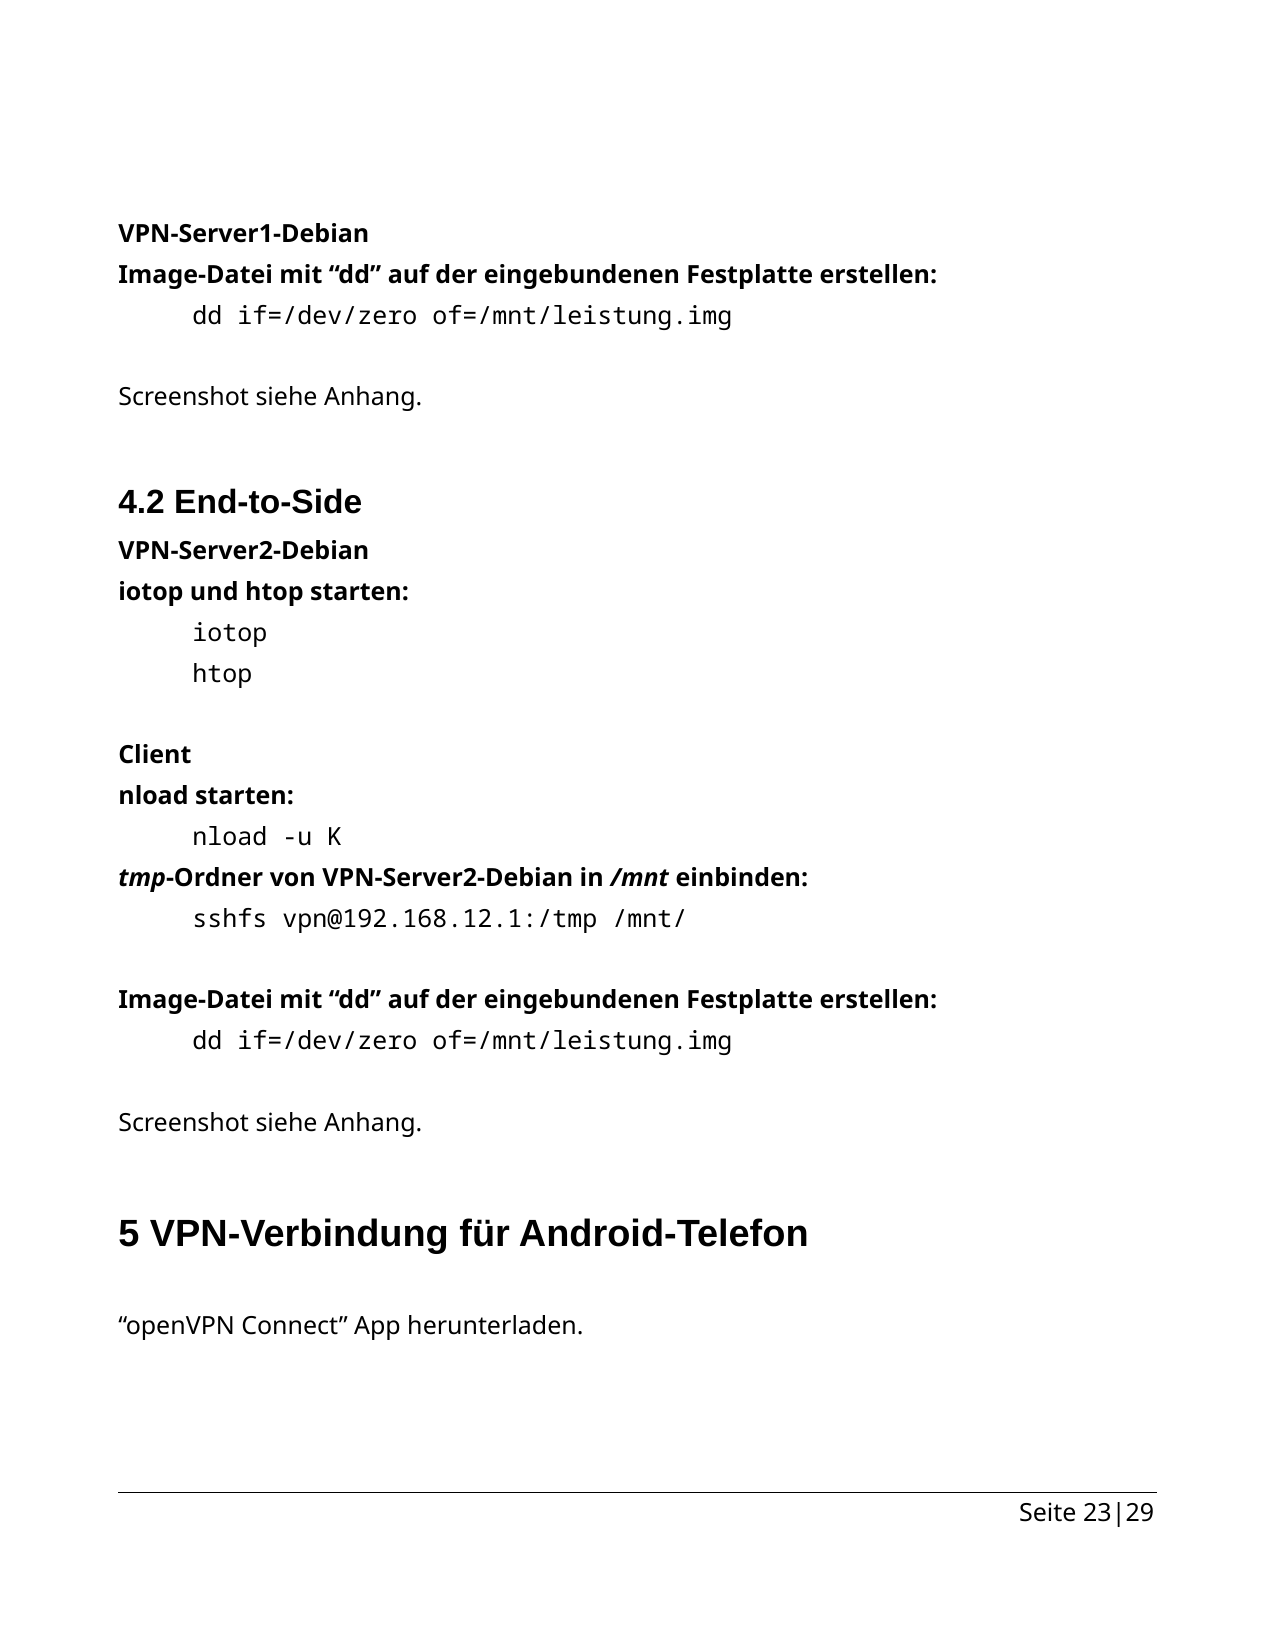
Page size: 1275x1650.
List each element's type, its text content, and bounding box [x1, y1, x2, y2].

text sshfs vpn@192.168.12.1:/tmp /mnt/ [118, 900, 1157, 934]
text Screenshot siehe Anhang. [118, 379, 1157, 413]
text dd if=/dev/zero of=/mnt/leistung.img [118, 1023, 1157, 1057]
text dd if=/dev/zero of=/mnt/leistung.img [118, 297, 1157, 331]
text iotop [118, 614, 1157, 648]
text tmp-Ordner von VPN-Server2-Debian in /mnt einbinden: [118, 859, 1157, 893]
subtitle 5 VPN-Verbindung für Android-Telefon [118, 1211, 1157, 1255]
text VPN-Server2-Debian [118, 533, 1157, 567]
text Image-Datei mit “dd” auf der eingebundenen Festplatte erstellen: [118, 257, 1157, 291]
text VPN-Server1-Debian [118, 216, 1157, 250]
text nload starten: [118, 778, 1157, 812]
text htop [118, 655, 1157, 689]
text “openVPN Connect” App herunterladen. [118, 1308, 1157, 1342]
text iotop und htop starten: [118, 573, 1157, 608]
text Screenshot siehe Anhang. [118, 1104, 1157, 1138]
text Client [118, 737, 1157, 771]
text nload -u K [118, 818, 1157, 853]
subtitle 4.2 End-to-Side [118, 482, 1157, 520]
text Image-Datei mit “dd” auf der eingebundenen Festplatte erstellen: [118, 982, 1157, 1016]
